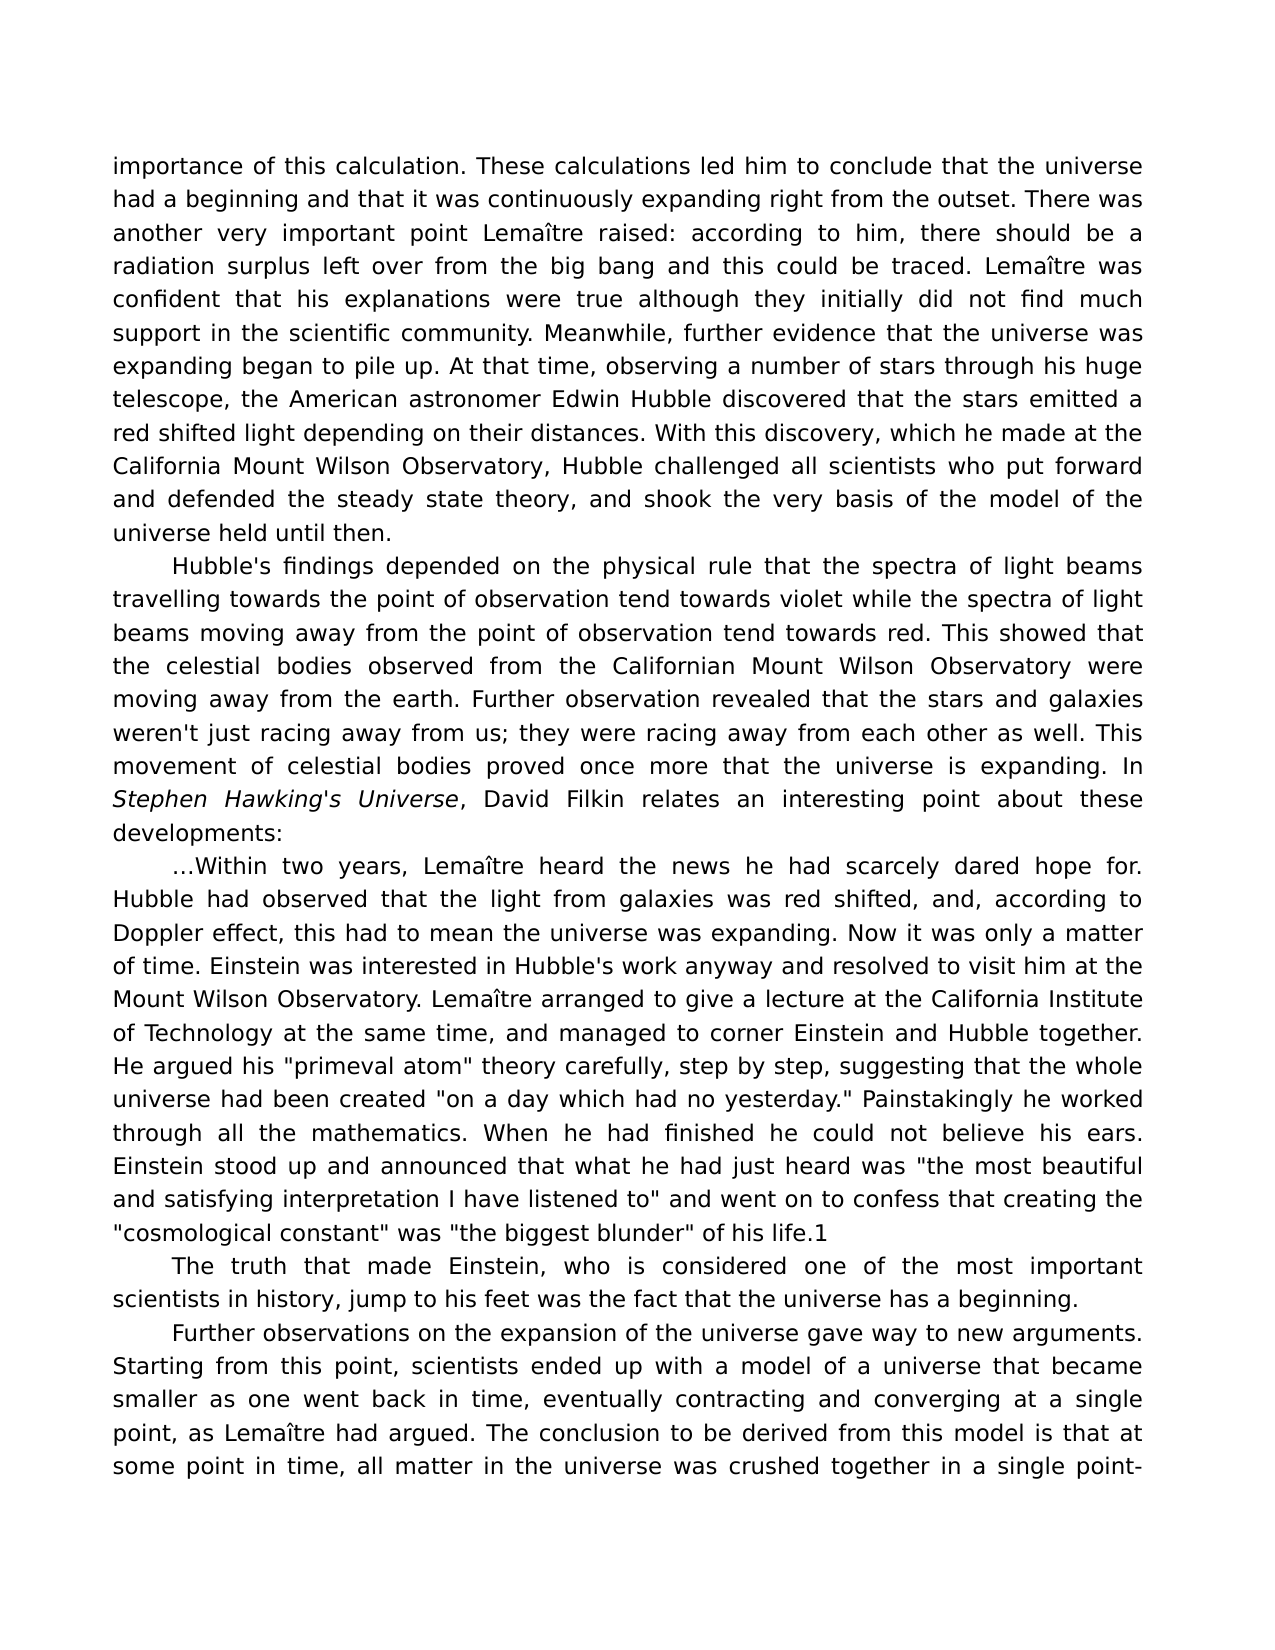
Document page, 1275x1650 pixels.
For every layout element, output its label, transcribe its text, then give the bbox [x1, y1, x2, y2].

text Hubble's findings depended on the physical rule that the spectra of light beams travelling towards the point of observation tend towards violet while the spectra of light beams moving away from the point of observation tend towards red. This showed that the celestial bodies observed from the Californian Mount Wilson Observatory were moving away from the earth. Further observation revealed that the stars and galaxies weren't just racing away from us; they were racing away from each other as well. This movement of celestial bodies proved once more that the universe is expanding. In Stephen Hawking's Universe, David Filkin relates an interesting point about these developments: [112, 548, 1145, 848]
text importance of this calculation. These calculations led him to conclude that the universe had a beginning and that it was continuously expanding right from the outset. There was another very important point Lemaître raised: according to him, there should be a radiation surplus left over from the big bang and this could be traced. Lemaître was confident that his explanations were true although they initially did not find much support in the scientific community. Meanwhile, further evidence that the universe was expanding began to pile up. At that time, observing a number of stars through his huge telescope, the American astronomer Edwin Hubble discovered that the stars emitted a red shifted light depending on their distances. With this discovery, which he made at the California Mount Wilson Observatory, Hubble challenged all scientists who put forward and defended the steady state theory, and shook the very basis of the model of the universe held until then. [112, 148, 1145, 548]
text Further observations on the expansion of the universe gave way to new arguments. Starting from this point, scientists ended up with a model of a universe that became smaller as one went back in time, eventually contracting and converging at a single point, as Lemaître had argued. The conclusion to be derived from this model is that at some point in time, all matter in the universe was crushed together in a single point- [112, 1314, 1145, 1481]
text …Within two years, Lemaître heard the news he had scarcely dared hope for. Hubble had observed that the light from galaxies was red shifted, and, according to Doppler effect, this had to mean the universe was expanding. Now it was only a matter of time. Einstein was interested in Hubble's work anyway and resolved to visit him at the Mount Wilson Observatory. Lemaître arranged to give a lecture at the California Institute of Technology at the same time, and managed to corner Einstein and Hubble together. He argued his "primeval atom" theory carefully, step by step, suggesting that the whole universe had been created "on a day which had no yesterday." Painstakingly he worked through all the mathematics. When he had finished he could not believe his ears. Einstein stood up and announced that what he had just heard was "the most beautiful and satisfying interpretation I have listened to" and went on to confess that creating the "cosmological constant" was "the biggest blunder" of his life.1 [112, 848, 1145, 1248]
text The truth that made Einstein, who is considered one of the most important scientists in history, jump to his feet was the fact that the universe has a beginning. [112, 1248, 1145, 1314]
